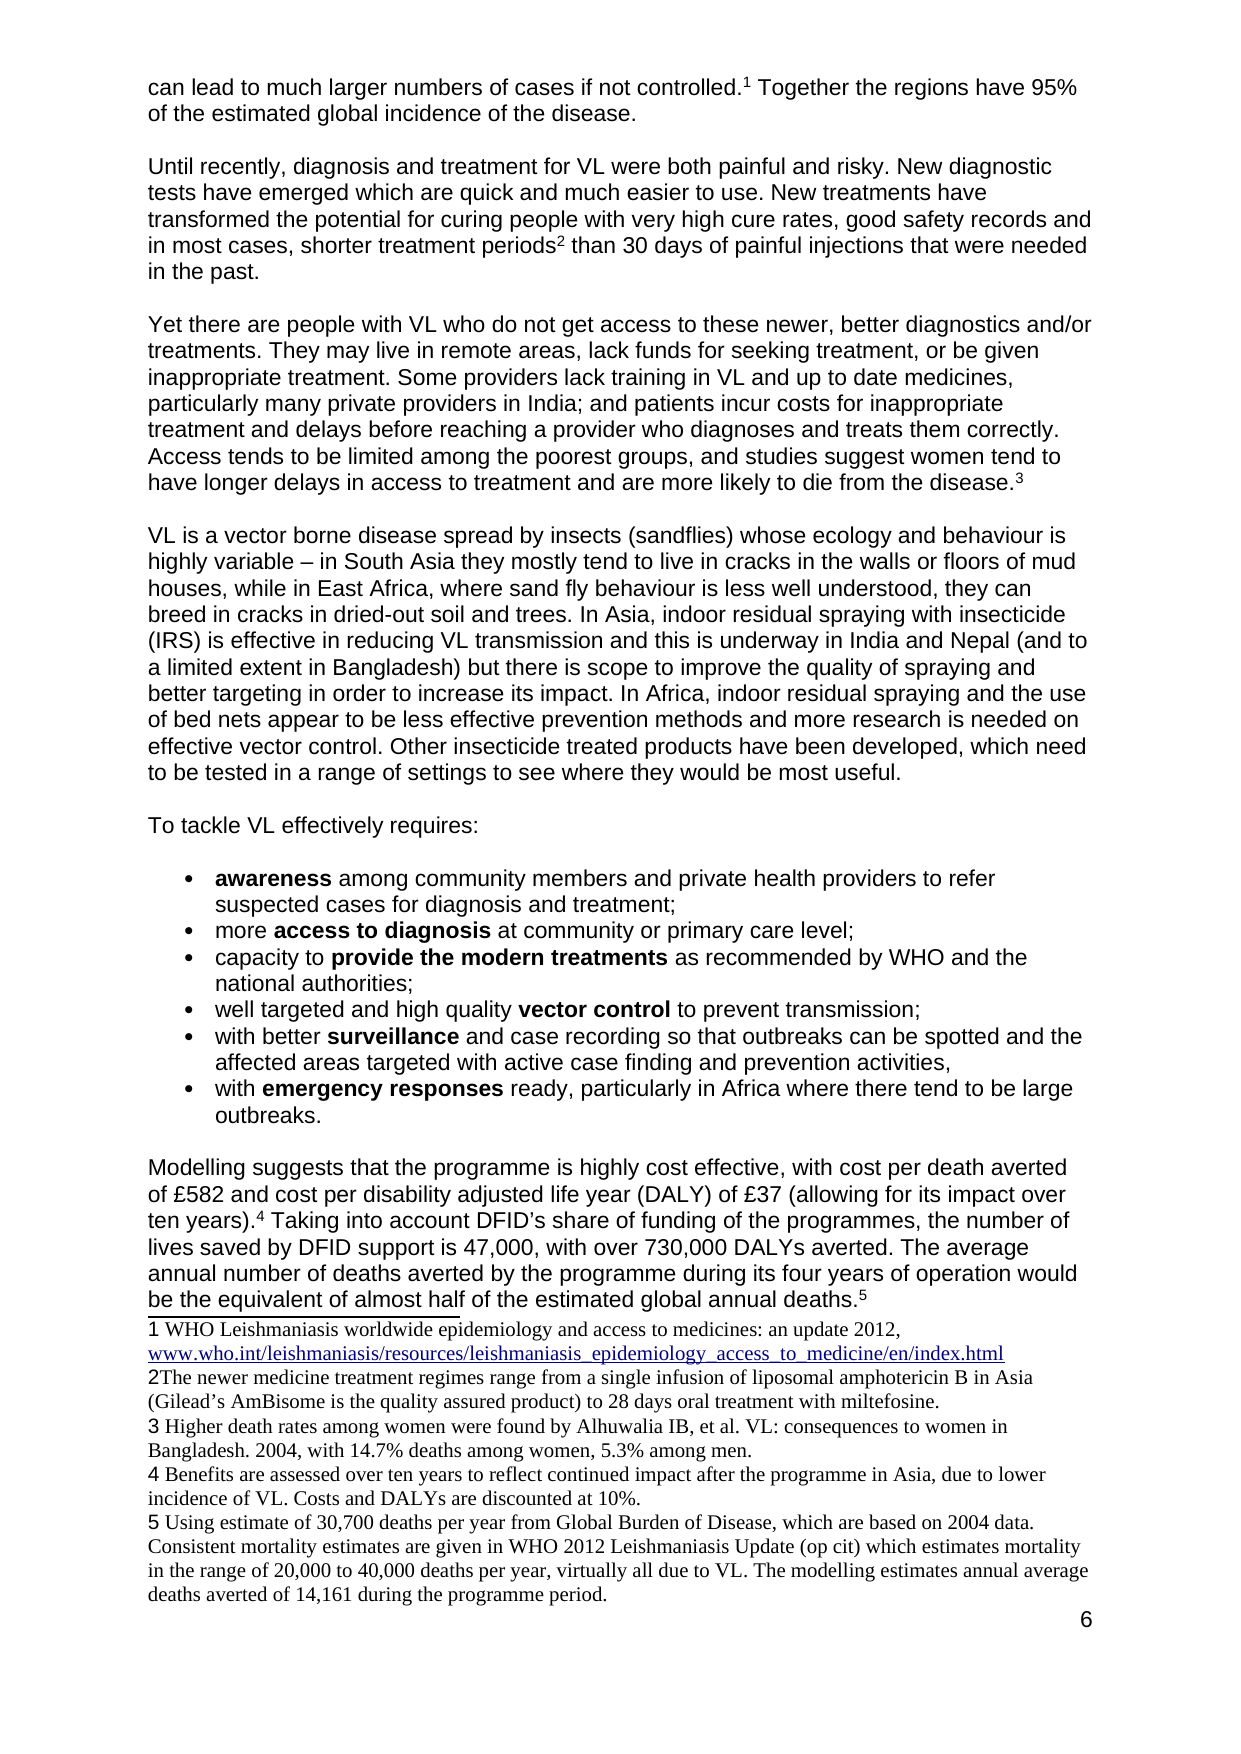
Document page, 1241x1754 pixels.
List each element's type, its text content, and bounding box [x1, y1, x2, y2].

text Benefits are assessed over ten years to reflect continued impact after the programme in Asia, due to lower incidence of VL. Costs and DALYs are discounted at 10%. [148, 1462, 1092, 1510]
list with emergency responses ready, particularly in Africa where there tend to be large outbreaks. [185, 1075, 1092, 1128]
text The newer medicine treatment regimes range from a single infusion of liposomal amphotericin B in Asia (Gilead’s AmBisome is the quality assured product) to 28 days oral treatment with miltefosine. [148, 1365, 1092, 1413]
text Yet there are people with VL who do not get access to these newer, better diagnostics and/or treatments. They may live in remote areas, lack funds for seeking treatment, or be given inappropriate treatment. Some providers lack training in VL and up to date medicines, particularly many private providers in India; and patients incur costs for inappropriate treatment and delays before reaching a provider who diagnoses and treats them correctly. Access tends to be limited among the poorest groups, and studies suggest women tend to have longer delays in access to treatment and are more likely to die from the disease. [148, 311, 1092, 496]
text To tackle VL effectively requires: [148, 812, 1092, 838]
list with better surveillance and case recording so that outbreaks can be spotted and the affected areas targeted with active case finding and prevention activities, [185, 1023, 1092, 1075]
text VL is a vector borne disease spread by insects (sandflies) whose ecology and behaviour is highly variable – in South Asia they mostly tend to live in cracks in the walls or floors of mud houses, while in East Africa, where sand fly behaviour is less well understood, they can breed in cracks in dried-out soil and trees. In Asia, indoor residual spraying with insecticide (IRS) is effective in reducing VL transmission and this is underway in India and Nepal (and to a limited extent in Bangladesh) but there is scope to improve the quality of spraying and better targeting in order to increase its impact. In Africa, indoor residual spraying and the use of bed nets appear to be less effective prevention methods and more research is needed on effective vector control. Other insecticide treated products have been developed, which need to be tested in a range of settings to see where they would be most useful. [148, 522, 1092, 785]
text WHO Leishmaniasis worldwide epidemiology and access to medicines: an update 2012, www.who.int/leishmaniasis/resources/leishmaniasis_epidemiology_access_to_medicine/en/index.html [148, 1317, 1092, 1365]
list well targeted and high quality vector control to prevent transmission; [185, 996, 1092, 1023]
list capacity to provide the modern treatments as recommended by WHO and the national authorities; [185, 943, 1092, 996]
list more access to diagnosis at community or primary care level; [185, 917, 1092, 943]
text can lead to much larger numbers of cases if not controlled. Together the regions have 95% of the estimated global incidence of the disease. [148, 74, 1092, 127]
text Higher death rates among women were found by Alhuwalia IB, et al. VL: consequences to women in Bangladesh. 2004, with 14.7% deaths among women, 5.3% among men. [148, 1413, 1092, 1462]
text Using estimate of 30,700 deaths per year from Global Burden of Disease, which are based on 2004 data. Consistent mortality estimates are given in WHO 2012 Leishmaniasis Update (op cit) which estimates mortality in the range of 20,000 to 40,000 deaths per year, virtually all due to VL. The modelling estimates annual average deaths averted of 14,161 during the programme period. [148, 1510, 1092, 1606]
text Modelling suggests that the programme is highly cost effective, with cost per death averted of £582 and cost per disability adjusted life year (DALY) of £37 (allowing for its impact over ten years). Taking into account DFID’s share of funding of the programmes, the number of lives saved by DFID support is 47,000, with over 730,000 DALYs averted. The average annual number of deaths averted by the programme during its four years of operation would be the equivalent of almost half of the estimated global annual deaths. [148, 1154, 1092, 1312]
text Until recently, diagnosis and treatment for VL were both painful and risky. New diagnostic tests have emerged which are quick and much easier to use. New treatments have transformed the potential for curing people with very high cure rates, good safety records and in most cases, shorter treatment periods than 30 days of painful injections that were needed in the past. [148, 153, 1092, 285]
list awareness among community members and private health providers to refer suspected cases for diagnosis and treatment; [185, 864, 1092, 917]
